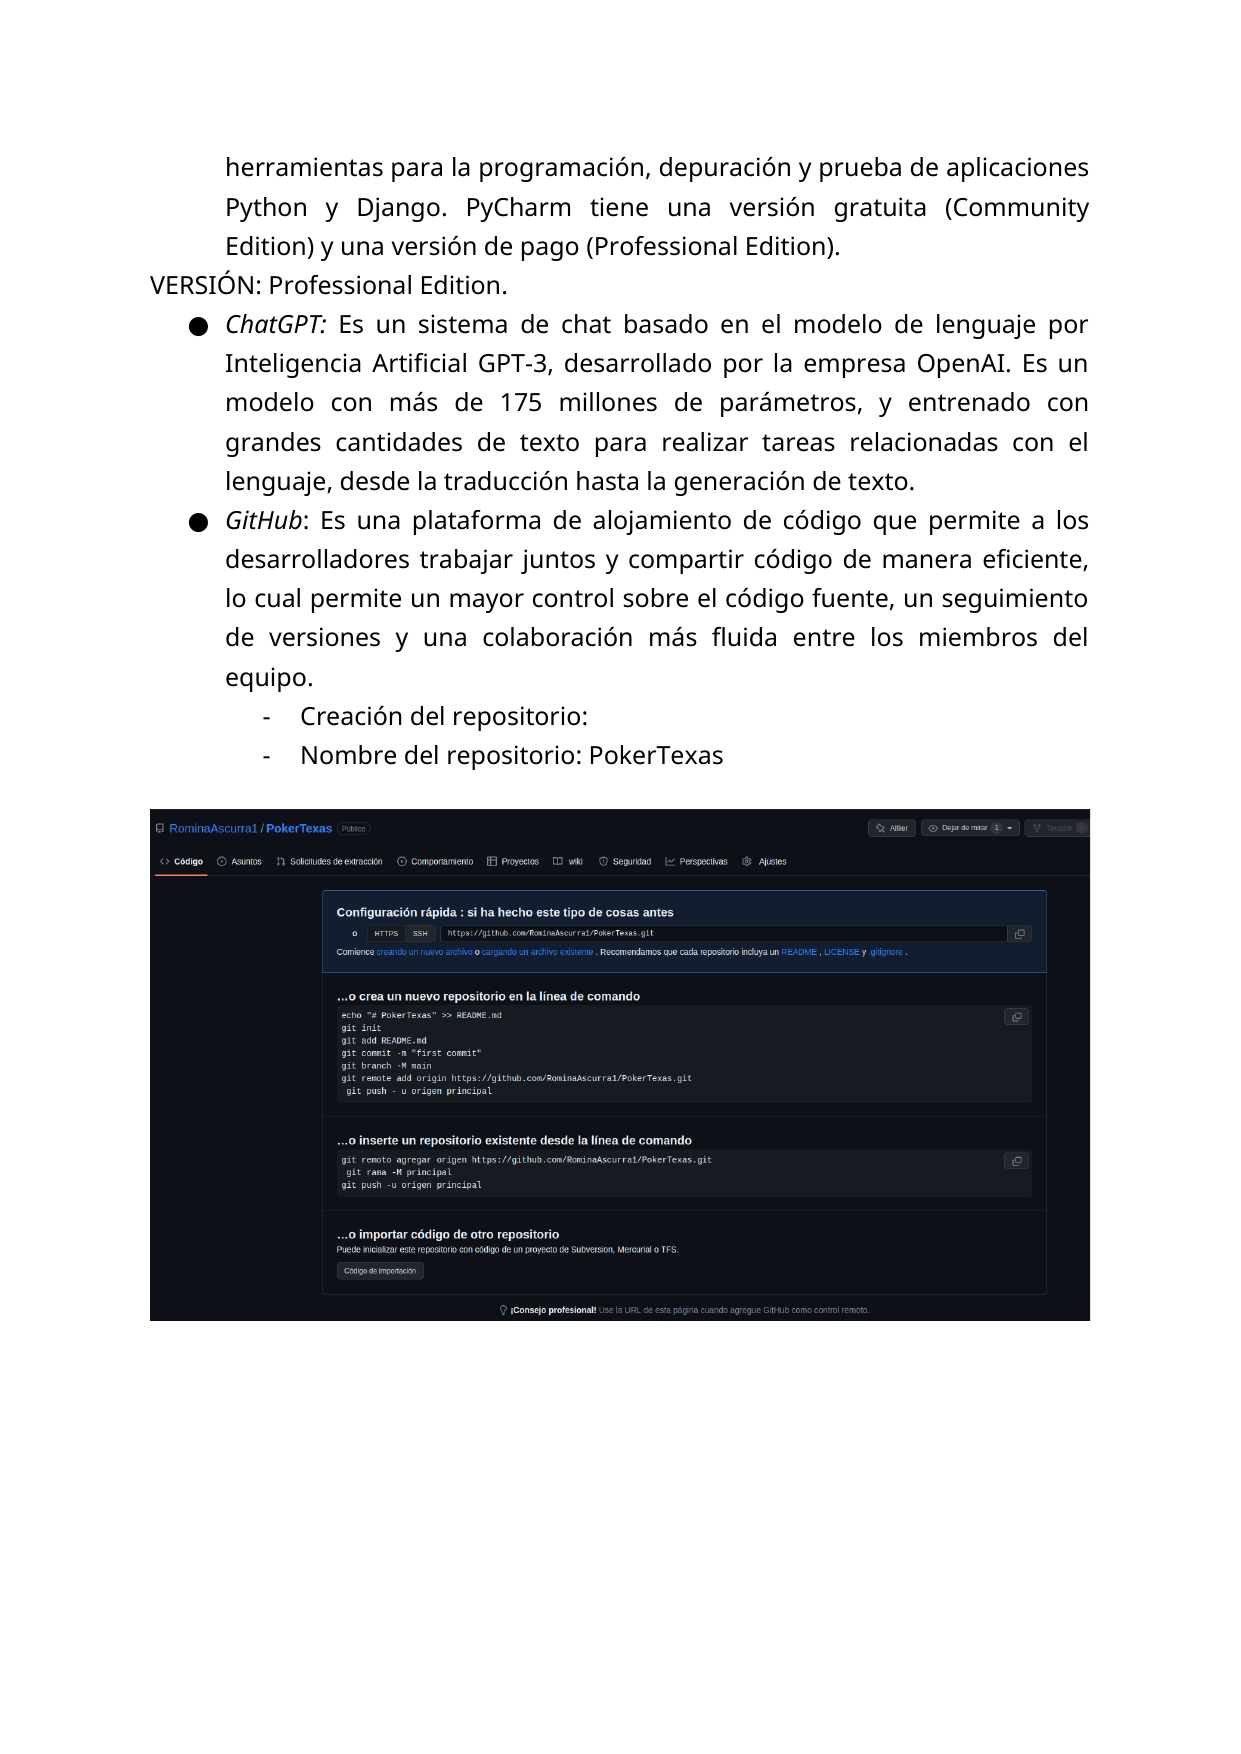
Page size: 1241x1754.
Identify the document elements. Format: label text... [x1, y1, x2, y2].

picture [150, 809, 1091, 1321]
list Creación del repositorio: [262, 698, 1090, 732]
list ChatGPT: Es un sistema de chat basado en el modelo de lenguaje por Inteligencia Artificial GPT-3, desarrollado por la empresa OpenAI. Es un modelo con más de 175 millones de parámetros, y entrenado con grandes cantidades de texto para realizar tareas relacionadas con el lenguaje, desde la traducción hasta la generación de texto. [187, 307, 1090, 497]
text VERSIÓN: Professional Edition. [150, 267, 1090, 302]
list Nombre del repositorio: PokerTexas [262, 737, 1090, 772]
list herramientas para la programación, depuración y prueba de aplicaciones Python y Django. PyCharm tiene una versión gratuita (Community Edition) y una versión de pago (Professional Edition). [187, 150, 1090, 262]
list GitHub: Es una plataforma de alojamiento de código que permite a los desarrolladores trabajar juntos y compartir código de manera eficiente, lo cual permite un mayor control sobre el código fuente, un seguimiento de versiones y una colaboración más fluida entre los miembros del equipo. [187, 502, 1090, 693]
